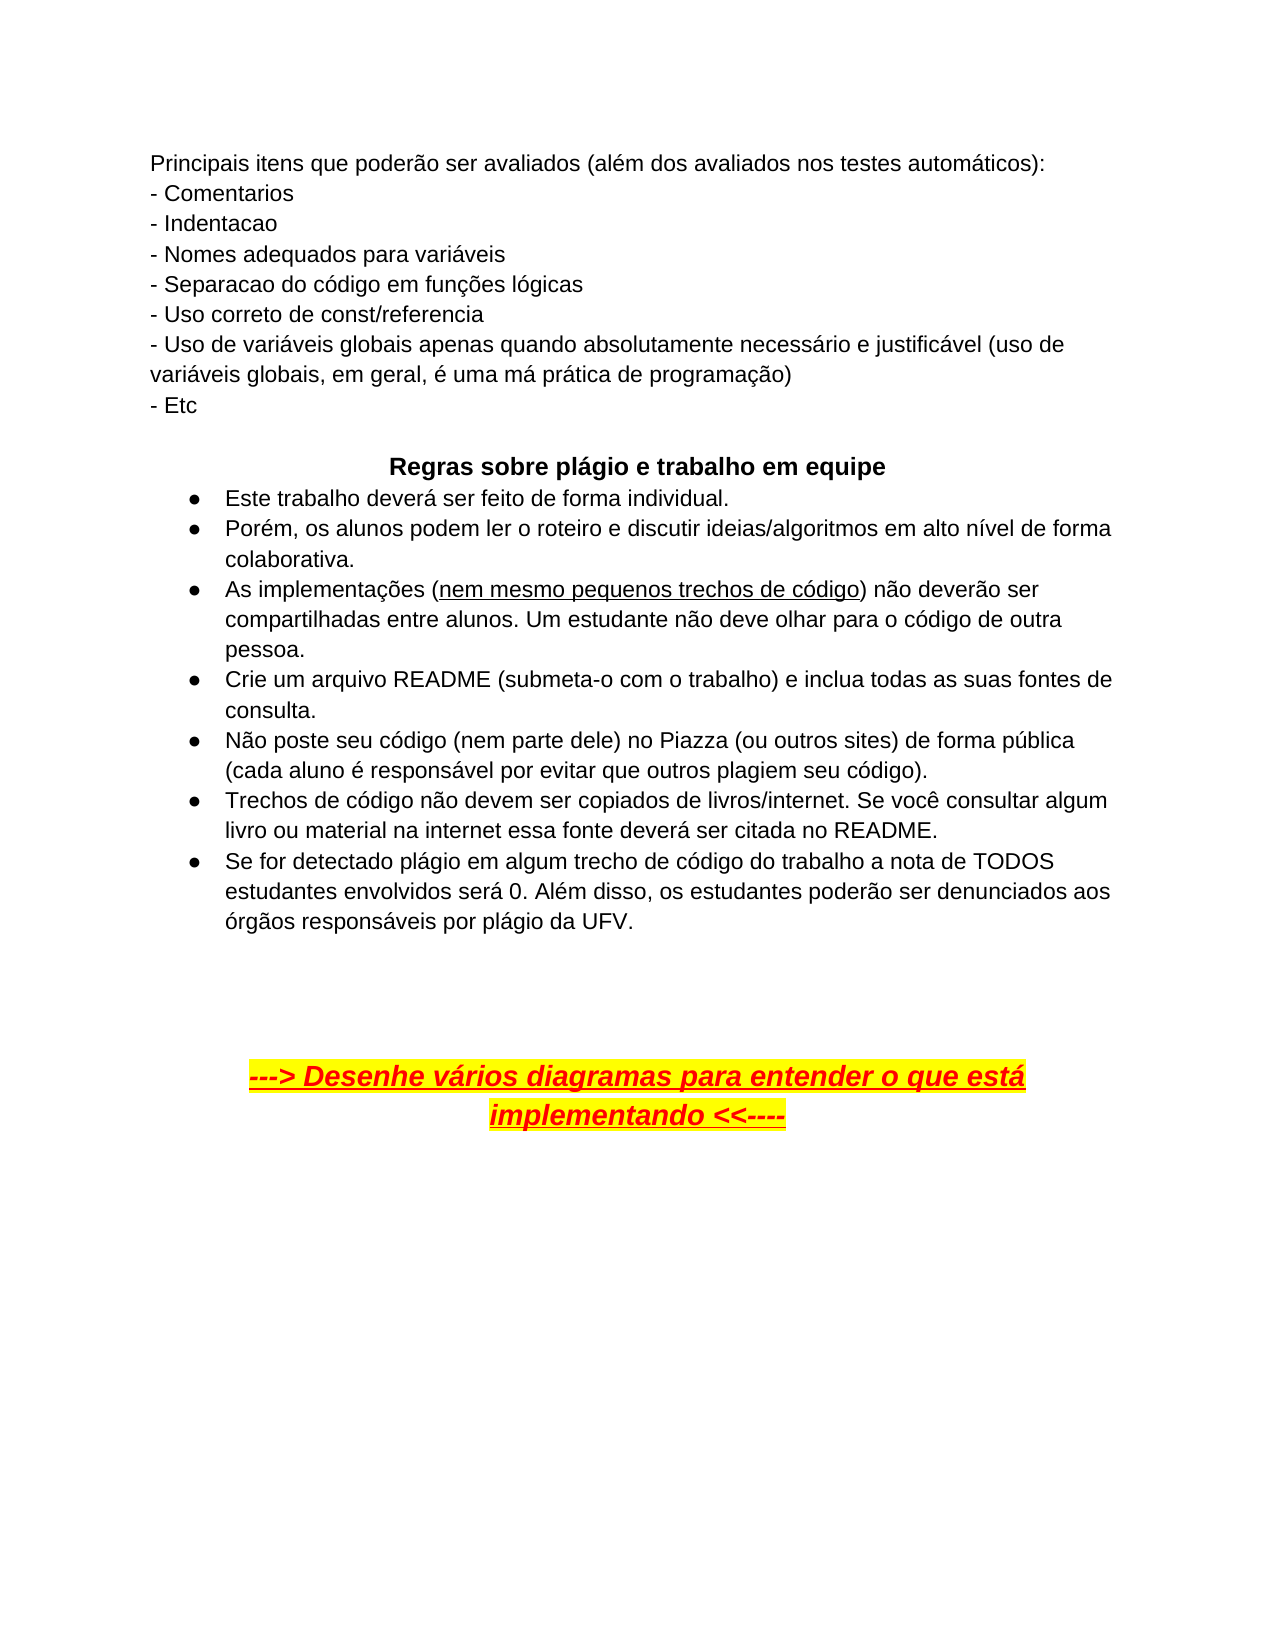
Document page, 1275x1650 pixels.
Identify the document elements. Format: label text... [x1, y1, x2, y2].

text - Indentacao [150, 210, 1125, 237]
text - Nomes adequados para variáveis [150, 241, 1125, 267]
text - Uso correto de const/referencia [150, 301, 1125, 327]
list Trechos de código não devem ser copiados de livros/internet. Se você consultar algum livro ou material na internet essa fonte deverá ser citada no README. [187, 787, 1125, 844]
text Principais itens que poderão ser avaliados (além dos avaliados nos testes automáticos): [150, 150, 1125, 176]
list Não poste seu código (nem parte dele) no Piazza (ou outros sites) de forma pública (cada aluno é responsável por evitar que outros plagiem seu código). [187, 727, 1125, 783]
text ---> Desenhe vários diagramas para entender o que está implementando <<---- [150, 1059, 1125, 1131]
list Crie um arquivo README (submeta-o com o trabalho) e inclua todas as suas fontes de consulta. [187, 666, 1125, 723]
list Se for detectado plágio em algum trecho de código do trabalho a nota de TODOS estudantes envolvidos será 0. Além disso, os estudantes poderão ser denunciados aos órgãos responsáveis por plágio da UFV. [187, 848, 1125, 934]
text - Etc [150, 392, 1125, 418]
text Regras sobre plágio e trabalho em equipe [150, 452, 1125, 481]
text - Uso de variáveis globais apenas quando absolutamente necessário e justificável (uso de variáveis globais, em geral, é uma má prática de programação) [150, 331, 1125, 388]
list As implementações (nem mesmo pequenos trechos de código) não deverão ser compartilhadas entre alunos. Um estudante não deve olhar para o código de outra pessoa. [187, 576, 1125, 662]
text - Separacao do código em funções lógicas [150, 271, 1125, 297]
text - Comentarios [150, 180, 1125, 207]
list Este trabalho deverá ser feito de forma individual. [187, 485, 1125, 511]
list Porém, os alunos podem ler o roteiro e discutir ideias/algoritmos em alto nível de forma colaborativa. [187, 515, 1125, 572]
